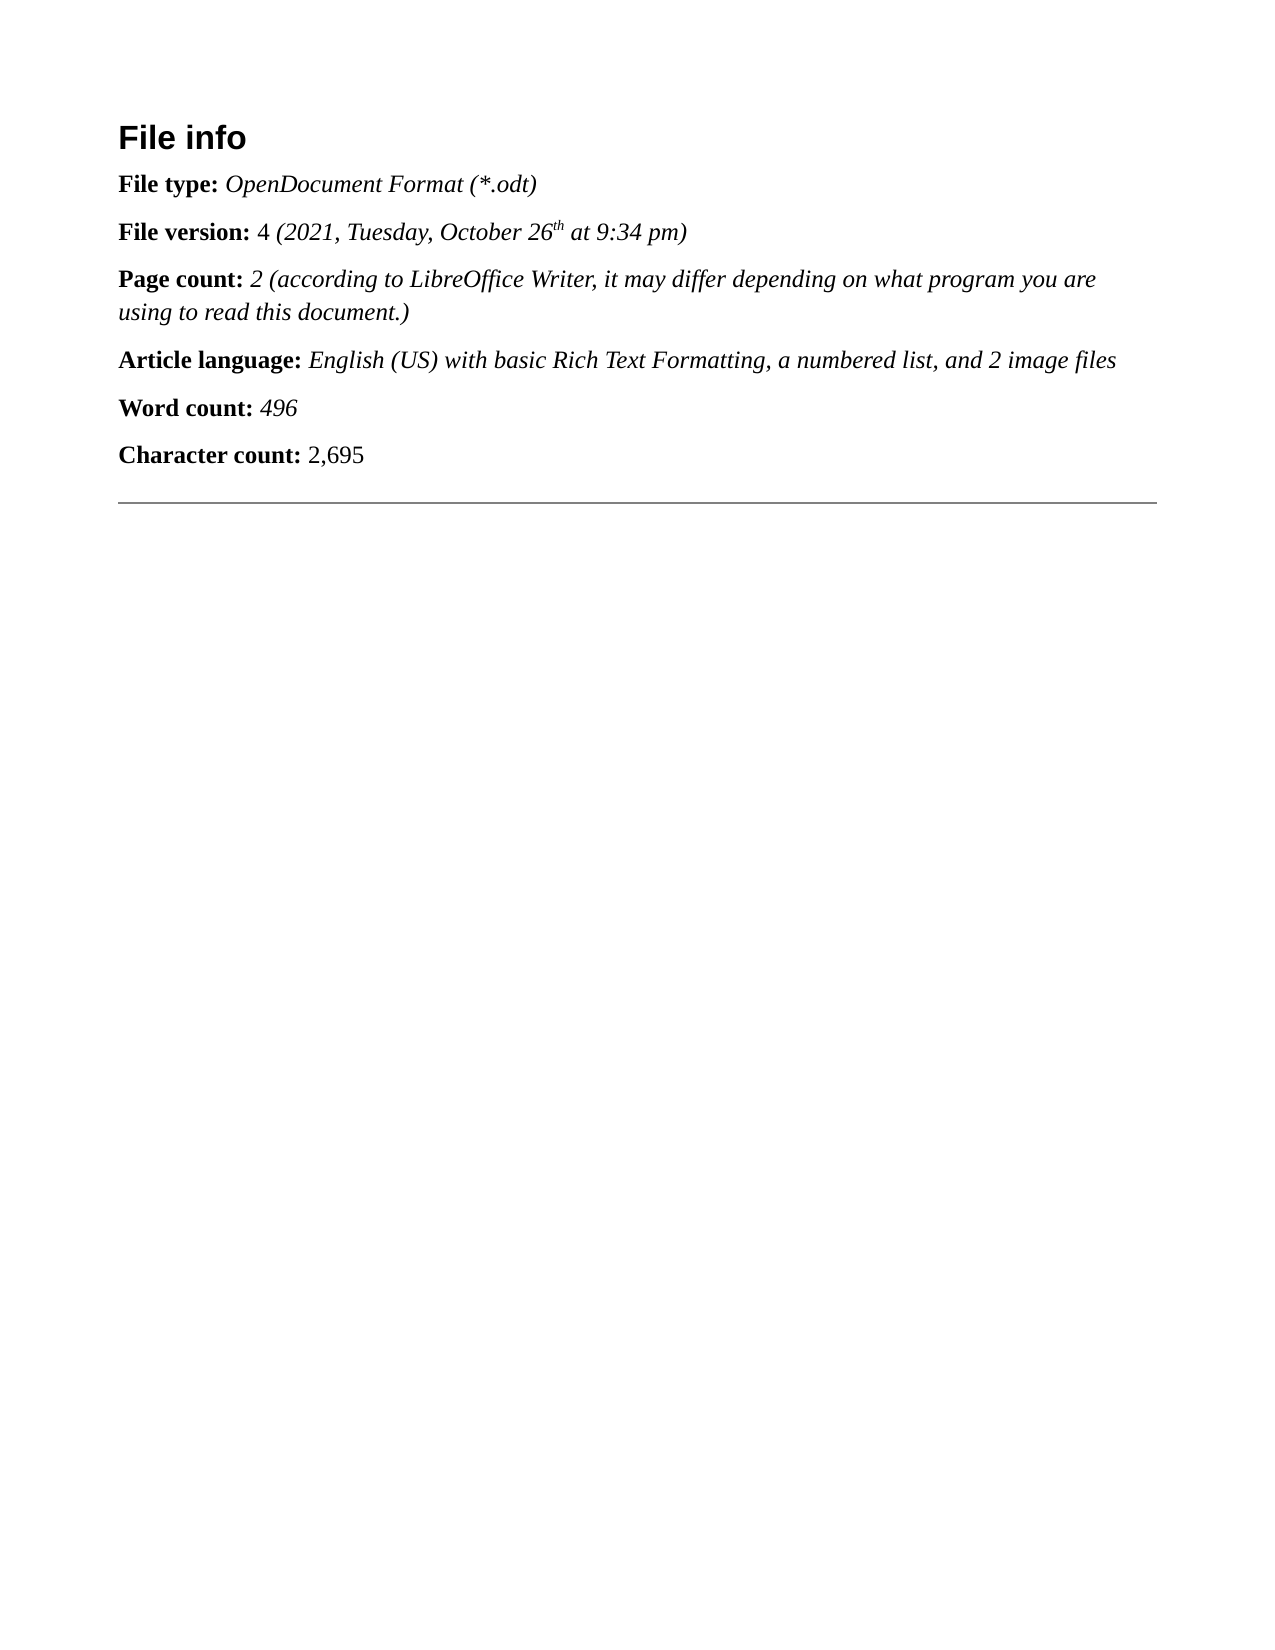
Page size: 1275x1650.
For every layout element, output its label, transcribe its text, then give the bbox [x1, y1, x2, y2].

text Page count: 2 (according to LibreOffice Writer, it may differ depending on what program you are using to read this document.) [118, 264, 1157, 326]
text File version: 4 (2021, Tuesday, October 26th at 9:34 pm) [118, 217, 1157, 246]
text Word count: 496 [118, 393, 1157, 421]
text File type: OpenDocument Format (*.odt) [118, 169, 1157, 198]
text Character count: 2,695 [118, 440, 1157, 469]
text Article language: English (US) with basic Rich Text Formatting, a numbered list, and 2 image files [118, 345, 1157, 374]
subtitle File info [118, 118, 1157, 157]
